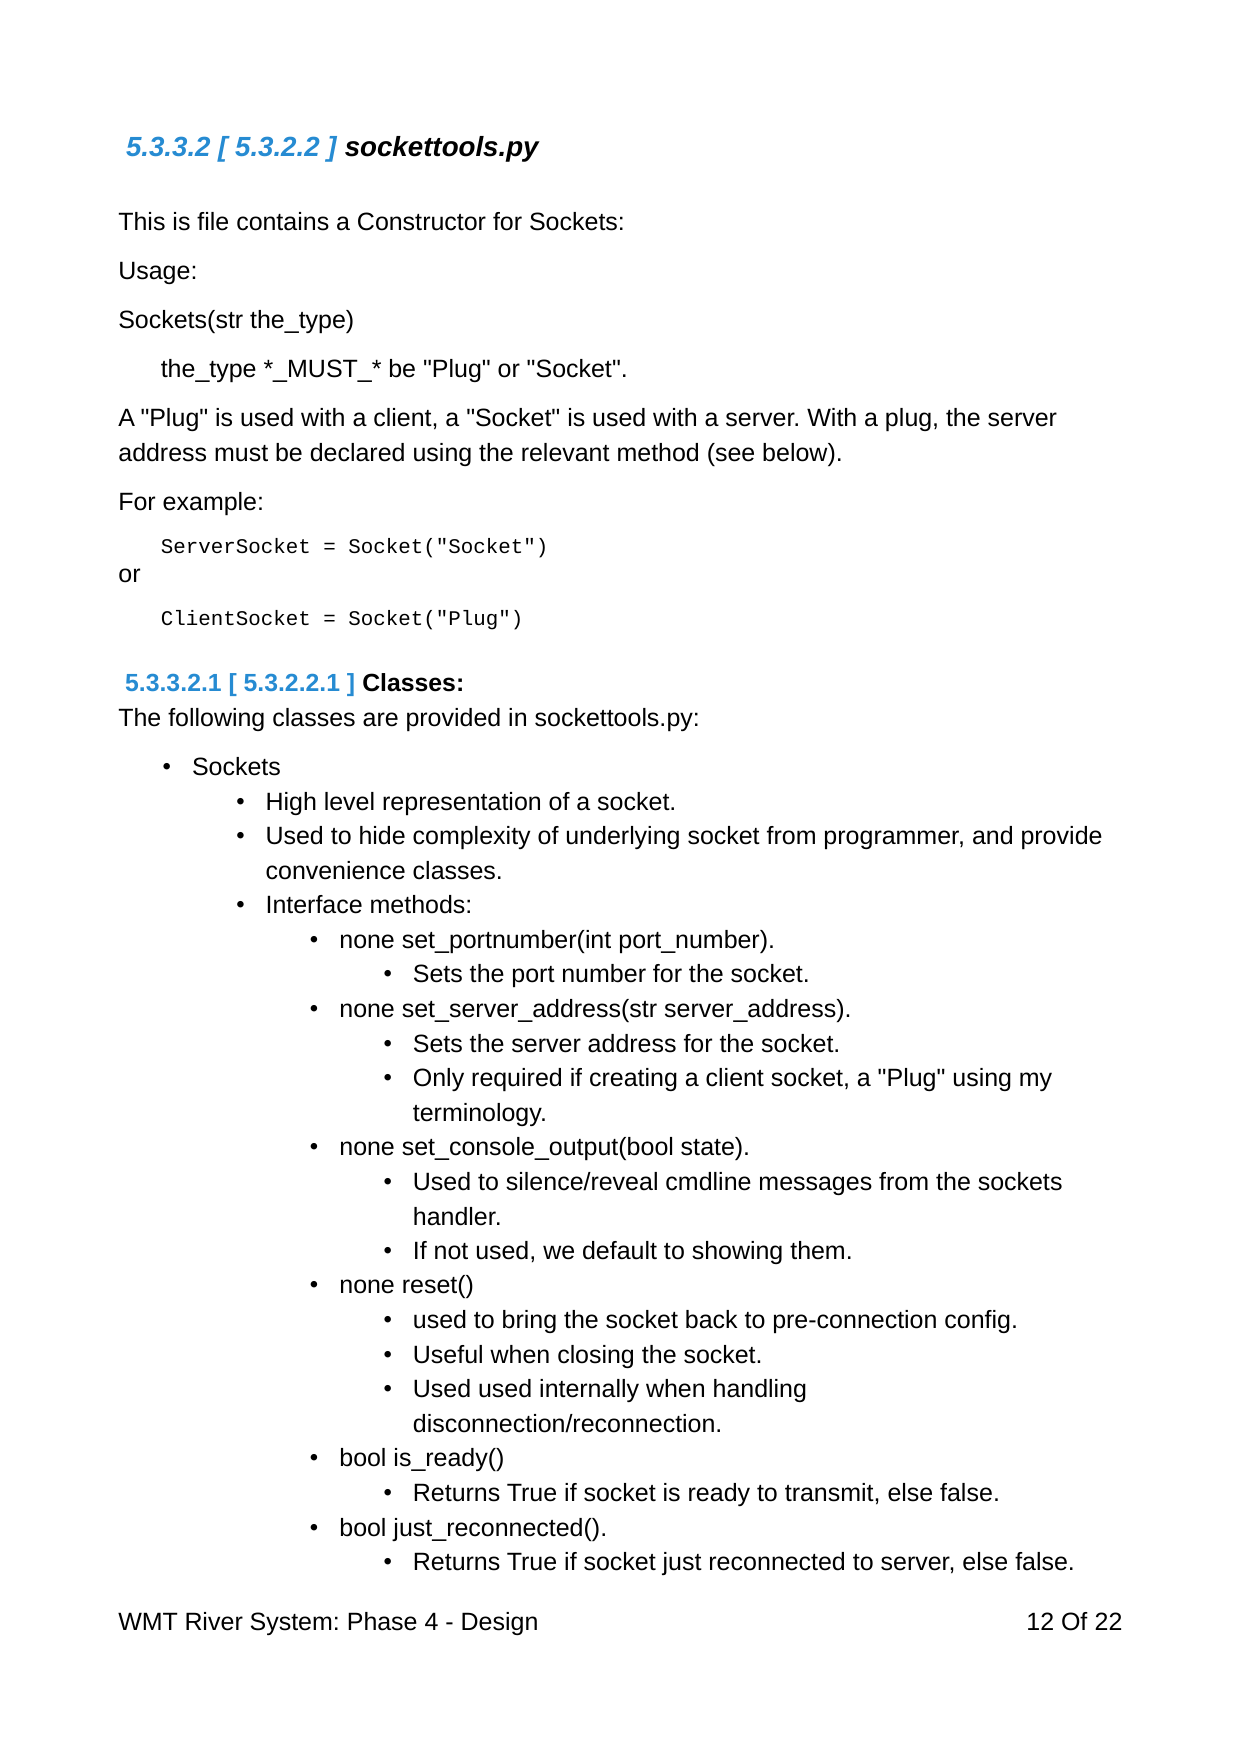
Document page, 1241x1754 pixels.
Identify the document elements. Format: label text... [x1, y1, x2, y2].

list none set_portnumber(int port_number). [309, 925, 1122, 954]
list bool just_reconnected(). [309, 1512, 1122, 1541]
subtitle sockettools.py [118, 131, 1122, 194]
list Used to hide complexity of underlying socket from programmer, and provide convenience classes. [236, 821, 1122, 884]
list none reset() [309, 1271, 1122, 1299]
text ServerSocket = Socket("Socket") [161, 536, 1122, 559]
subtitle Classes: [118, 668, 1122, 697]
text A "Plug" is used with a client, a "Socket" is used with a server. With a plug, the server address must be declared using the relevant method (see below). [118, 403, 1122, 466]
list Useful when closing the socket. [383, 1340, 1122, 1368]
list Sockets [162, 752, 1122, 781]
list bool is_ready() [309, 1443, 1122, 1472]
list Returns True if socket is ready to transmit, else false. [383, 1478, 1122, 1507]
list High level representation of a socket. [236, 787, 1122, 816]
list none set_console_output(bool state). [309, 1132, 1122, 1161]
text For example: [118, 487, 1122, 515]
list If not used, we default to showing them. [383, 1236, 1122, 1265]
text This is file contains a Constructor for Sockets: [118, 207, 1122, 236]
text the_type *_MUST_* be "Plug" or "Socket". [161, 354, 1122, 383]
list Used to silence/reveal cmdline messages from the sockets handler. [383, 1167, 1122, 1230]
list Sets the port number for the socket. [383, 959, 1122, 988]
list Only required if creating a client socket, a "Plug" using my terminology. [383, 1063, 1122, 1127]
list used to bring the socket back to pre-connection config. [383, 1305, 1122, 1334]
list Sets the server address for the socket. [383, 1029, 1122, 1057]
text The following classes are provided in sockettools.py: [118, 703, 1122, 732]
text Sockets(str the_type) [118, 305, 1122, 334]
list Interface methods: [236, 890, 1122, 919]
text Usage: [118, 256, 1122, 285]
list none set_server_address(str server_address). [309, 994, 1122, 1023]
text ClientSocket = Socket("Plug") [161, 608, 1122, 632]
text or [118, 559, 1122, 588]
list Returns True if socket just reconnected to server, else false. [383, 1547, 1122, 1576]
list Used used internally when handling disconnection/reconnection. [383, 1374, 1122, 1438]
